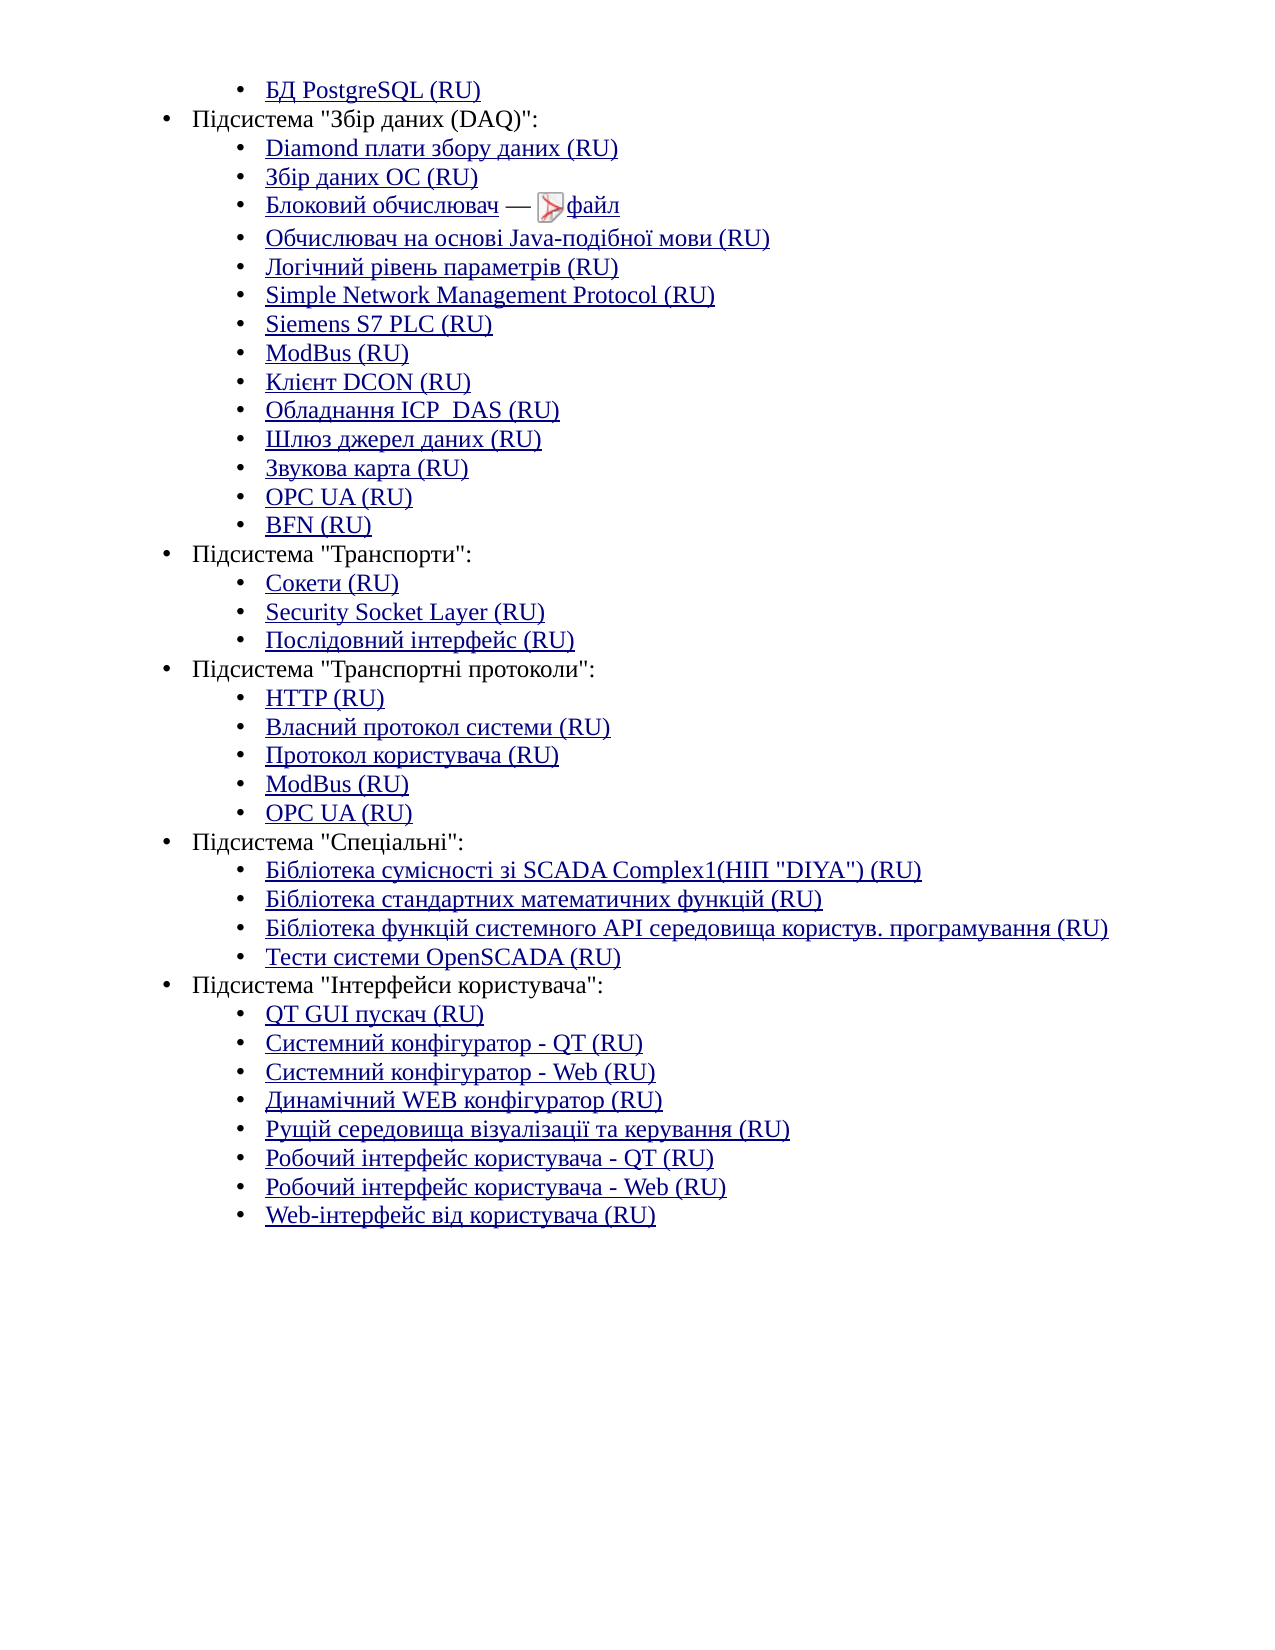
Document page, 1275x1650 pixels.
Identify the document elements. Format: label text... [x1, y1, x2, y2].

list ModBus (RU) [236, 769, 1194, 798]
list Siemens S7 PLC (RU) [236, 309, 1194, 338]
list Бібліотека функцій системного API середовища користув. програмування (RU) [236, 913, 1194, 942]
list QT GUI пускач (RU) [236, 999, 1194, 1028]
list Підсистема "Транспортні протоколи": [162, 654, 1194, 683]
list Simple Network Management Protocol (RU) [236, 280, 1194, 309]
list OPC UA (RU) [236, 798, 1194, 827]
list Протокол користувача (RU) [236, 740, 1194, 769]
list Web-інтерфейс від користувача (RU) [236, 1200, 1194, 1258]
picture [536, 192, 567, 223]
list HTTP (RU) [236, 683, 1194, 712]
list Клієнт DCON (RU) [236, 367, 1194, 395]
list Послідовний інтерфейс (RU) [236, 625, 1194, 654]
list Security Socket Layer (RU) [236, 597, 1194, 625]
list Робочий інтерфейс користувача - Web (RU) [236, 1172, 1194, 1200]
list Системний конфігуратор - Web (RU) [236, 1057, 1194, 1085]
list Шлюз джерел даних (RU) [236, 424, 1194, 453]
list Diamond плати збору даних (RU) [236, 133, 1194, 162]
list Динамічний WEB конфігуратор (RU) [236, 1085, 1194, 1114]
list Підсистема "Спеціальні": [162, 827, 1194, 855]
list OPC UA (RU) [236, 482, 1194, 510]
list Підсистема "Транспорти": [162, 539, 1194, 568]
list Тести системи OpenSCADA (RU) [236, 942, 1194, 970]
list Обчислювач на основі Java-подібної мови (RU) [236, 223, 1194, 252]
list Логічний рівень параметрів (RU) [236, 252, 1194, 280]
list Обладнання ICP_DAS (RU) [236, 395, 1194, 424]
list БД PostgreSQL (RU) [236, 76, 1194, 104]
list Робочий інтерфейс користувача - QT (RU) [236, 1143, 1194, 1172]
list Підсистема "Збір даних (DAQ)": [162, 104, 1194, 133]
list Власний протокол системи (RU) [236, 712, 1194, 740]
list Звукова карта (RU) [236, 453, 1194, 482]
list Рущій середовища візуалізації та керування (RU) [236, 1114, 1194, 1143]
list Бібліотека сумісності зі SCADA Complex1(НІП "DIYA") (RU) [236, 855, 1194, 884]
list Системний конфігуратор - QT (RU) [236, 1028, 1194, 1057]
list Збір даних ОС (RU) [236, 162, 1194, 191]
list Блоковий обчислювач — файл [236, 191, 1194, 223]
list BFN (RU) [236, 510, 1194, 539]
list Бібліотека стандартних математичних функцій (RU) [236, 884, 1194, 913]
list Сокети (RU) [236, 568, 1194, 597]
list Підсистема "Інтерфейси користувача": [162, 970, 1194, 999]
list ModBus (RU) [236, 338, 1194, 367]
